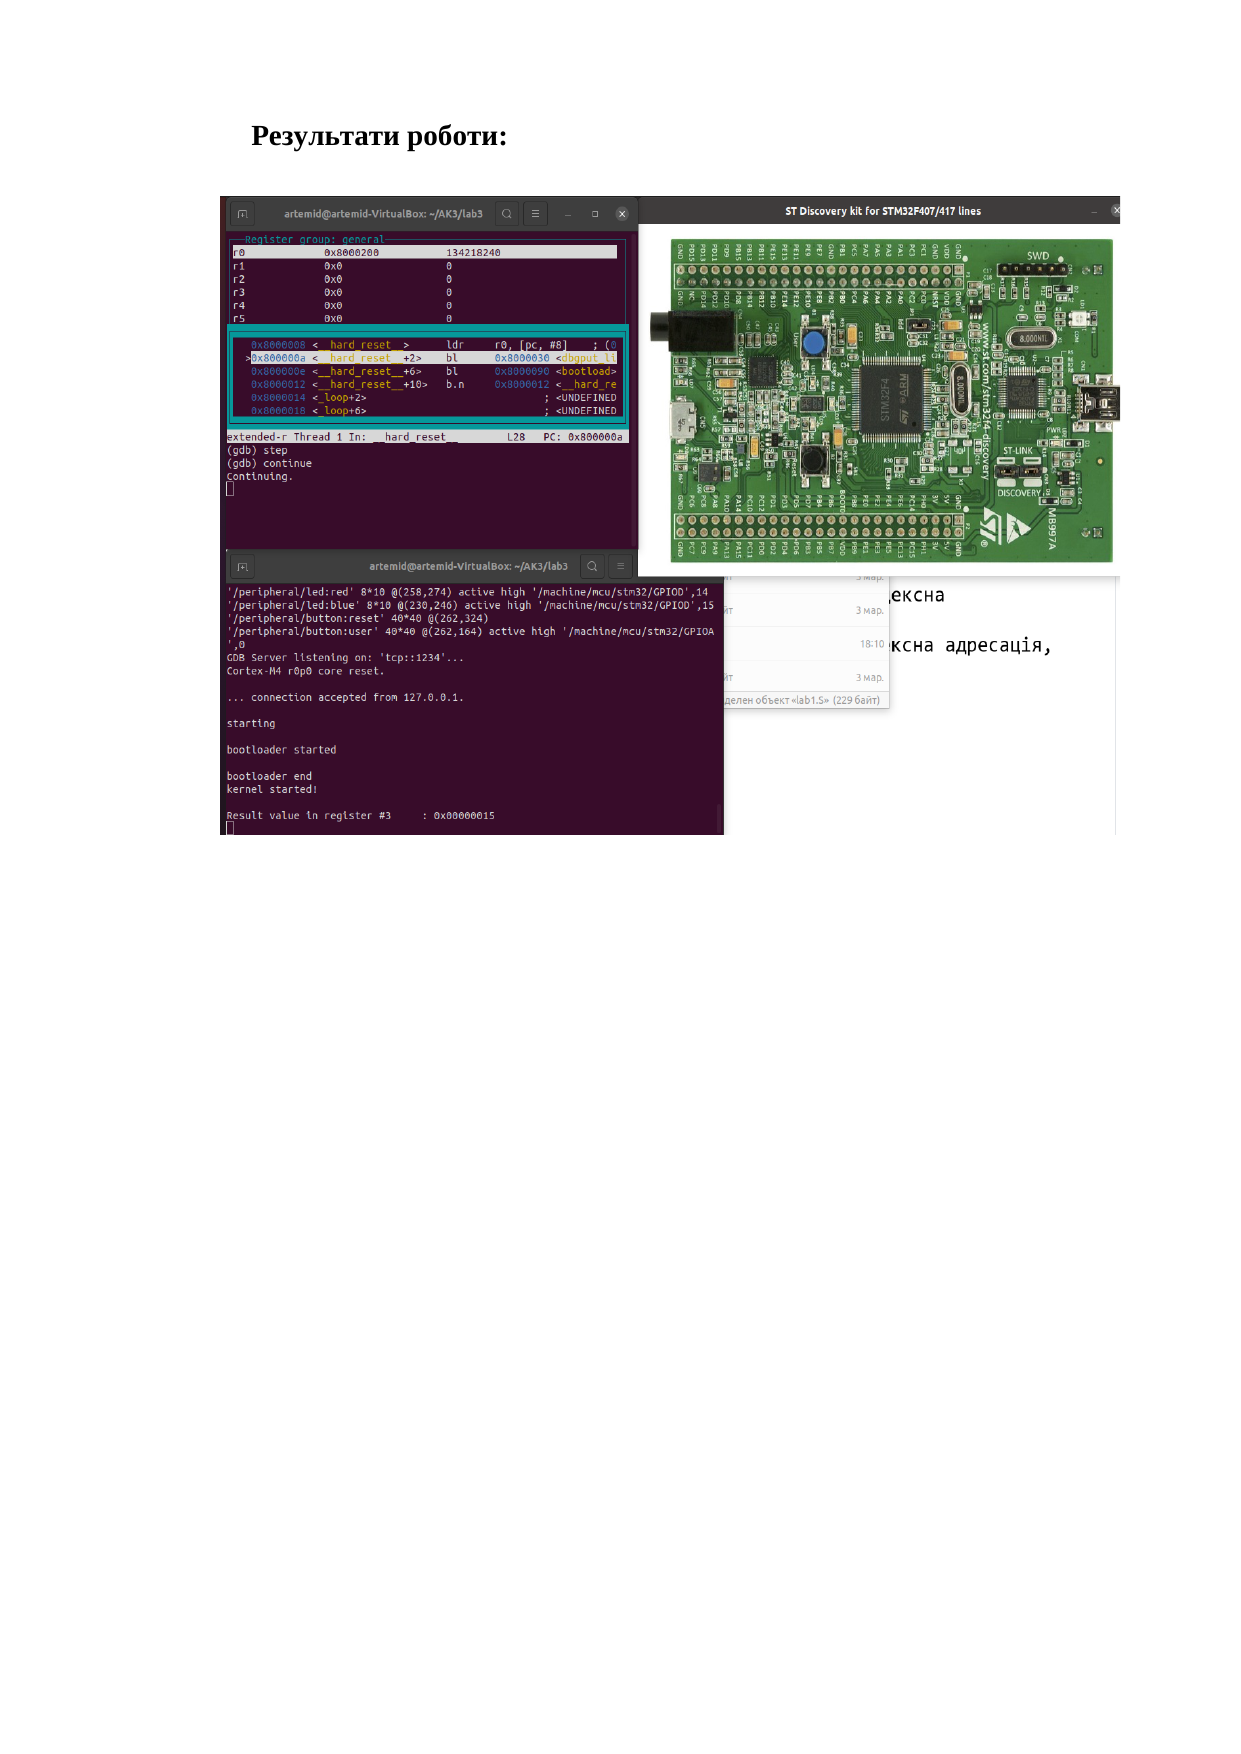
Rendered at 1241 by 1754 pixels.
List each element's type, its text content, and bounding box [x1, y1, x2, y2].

text Результати роботи: [177, 118, 1152, 152]
picture [220, 196, 1121, 835]
